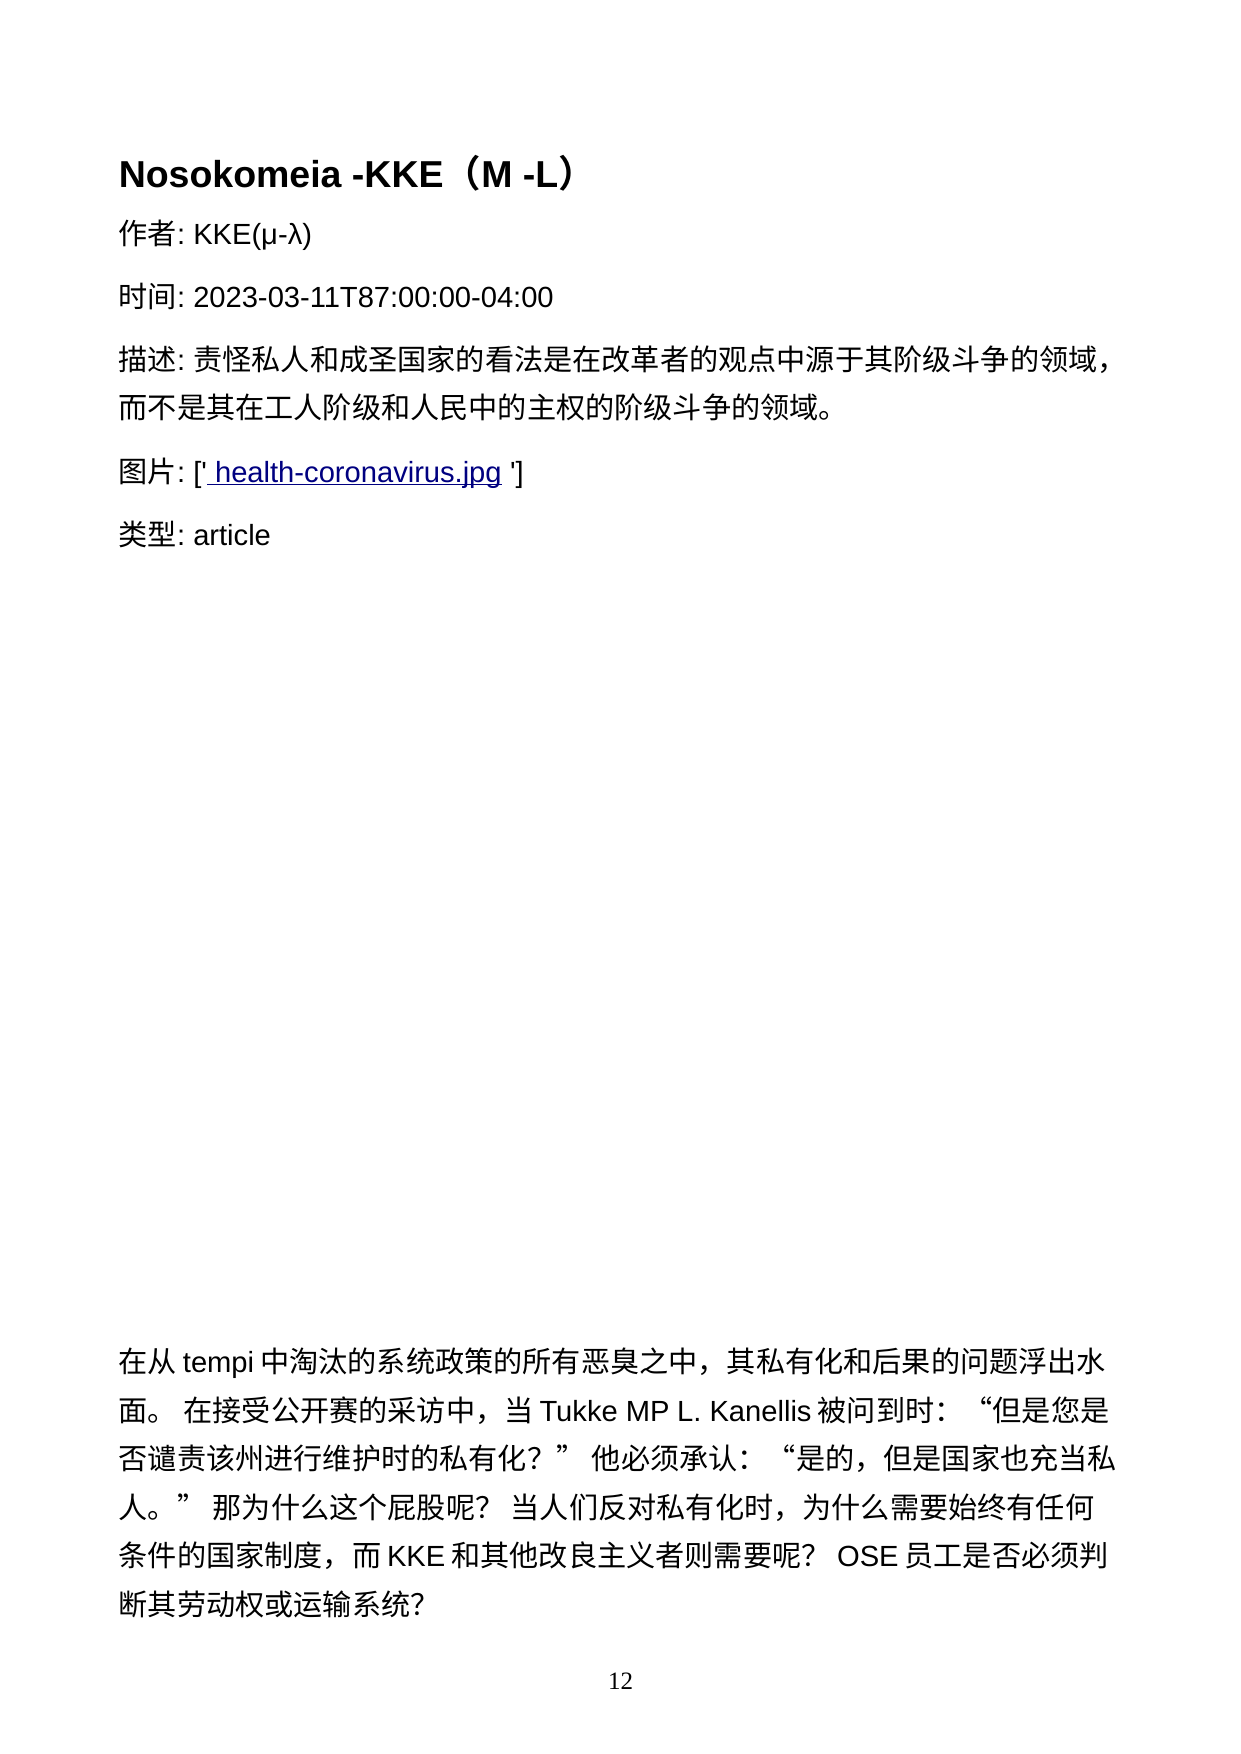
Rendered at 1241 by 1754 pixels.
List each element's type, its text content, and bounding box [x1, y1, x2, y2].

text 时间: 2023-03-11T87:00:00-04:00 [118, 273, 1122, 316]
text 图片: [' health-coronavirus.jpg '] [118, 448, 1122, 491]
text 作者: ΚΚΕ(μ-λ) [118, 210, 1122, 253]
text 描述: 责怪私人和成圣国家的看法是在改革者的观点中源于其阶级斗争的领域，而不是其在工人阶级和人民中的主权的阶级斗争的领域。 [118, 337, 1122, 427]
text 在从tempi中淘汰的系统政策的所有恶臭之中，其私有化和后果的问题浮出水面。 在接受公开赛的采访中，当Tukke MP L. Kanellis被问到时：“但是您是否谴责该州进行维护时的私有化？” 他必须承认：“是的，但是国家也充当私人。” 那为什么这个屁股呢？ 当人们反对私有化时，为什么需要始终有任何条件的国家制度，而KKE和其他改良主义者则需要呢？ OSE员工是否必须判断其劳动权或运输系统？ [118, 574, 1122, 1623]
text 类型: article [118, 511, 1122, 554]
subtitle Nosokomeia -KKE（M -L） [118, 143, 1122, 198]
